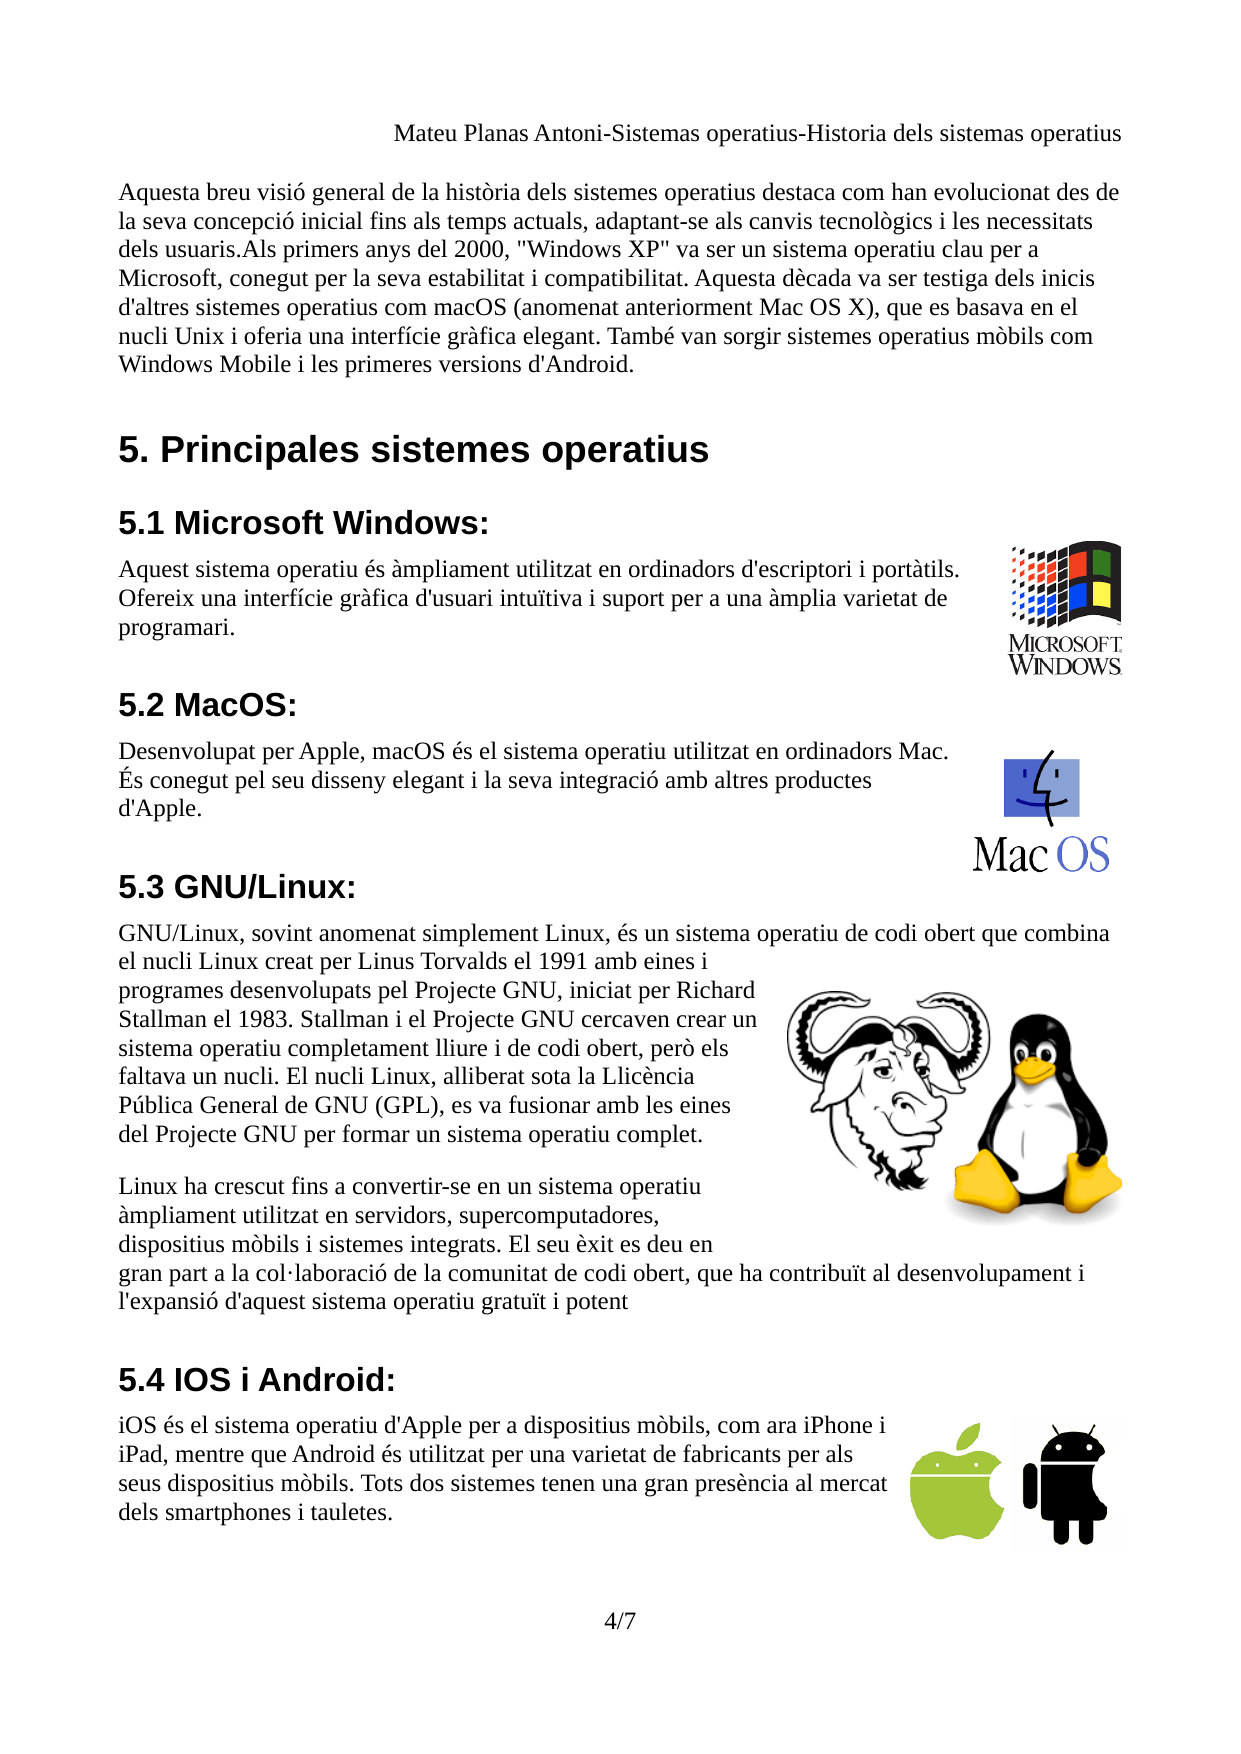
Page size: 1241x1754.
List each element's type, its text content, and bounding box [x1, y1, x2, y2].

text Aquesta breu visió general de la història dels sistemes operatius destaca com han evolucionat des de la seva concepció inicial fins als temps actuals, adaptant-se als canvis tecnològics i les necessitats dels usuaris.Als primers anys del 2000, "Windows XP" va ser un sistema operatiu clau per a Microsoft, conegut per la seva estabilitat i compatibilitat. Aquesta dècada va ser testiga dels inicis d'altres sistemes operatius com macOS (anomenat anteriorment Mac OS X), que es basava en el nucli Unix i oferia una interfície gràfica elegant. També van sorgir sistemes operatius mòbils com Windows Mobile i les primeres versions d'Android. [118, 177, 1122, 378]
subtitle GNU/Linux: [118, 867, 1122, 905]
subtitle IOS i Android: [118, 1359, 1122, 1398]
text GNU/Linux, sovint anomenat simplement Linux, és un sistema operatiu de codi obert que combina el nucli Linux creat per Linus Torvalds el 1991 amb eines i programes desenvolupats pel Projecte GNU, iniciat per Richard Stallman el 1983. Stallman i el Projecte GNU cercaven crear un sistema operatiu completament lliure i de codi obert, però els faltava un nucli. El nucli Linux, alliberat sota la Llicència Pública General de GNU (GPL), es va fusionar amb les eines del Projecte GNU per formar un sistema operatiu complet. [118, 918, 1122, 1148]
subtitle Microsoft Windows: [118, 503, 1122, 542]
picture [1007, 541, 1123, 675]
picture [958, 740, 1123, 876]
picture [787, 991, 1123, 1227]
subtitle MacOS: [118, 685, 1122, 723]
subtitle Principales sistemes operatius [118, 427, 1122, 470]
text iOS és el sistema operatiu d'Apple per a dispositius mòbils, com ara iPhone i iPad, mentre que Android és utilitzat per una varietat de fabricants per als seus dispositius mòbils. Tots dos sistemes tenen una gran presència al mercat dels smartphones i tauletes. [118, 1411, 893, 1526]
picture [893, 1404, 1123, 1555]
text Linux ha crescut fins a convertir-se en un sistema operatiu àmpliament utilitzat en servidors, supercomputadores, dispositius mòbils i sistemes integrats. El seu èxit es deu en gran part a la col·laboració de la comunitat de codi obert, que ha contribuït al desenvolupament i l'expansió d'aquest sistema operatiu gratuït i potent [118, 1171, 1122, 1315]
text Desenvolupat per Apple, macOS és el sistema operatiu utilitzat en ordinadors Mac. És conegut pel seu disseny elegant i la seva integració amb altres productes d'Apple. [118, 736, 1122, 822]
text Aquest sistema operatiu és àmpliament utilitzat en ordinadors d'escriptori i portàtils. Ofereix una interfície gràfica d'usuari intuïtiva i suport per a una àmplia varietat de programari. [118, 554, 1007, 641]
